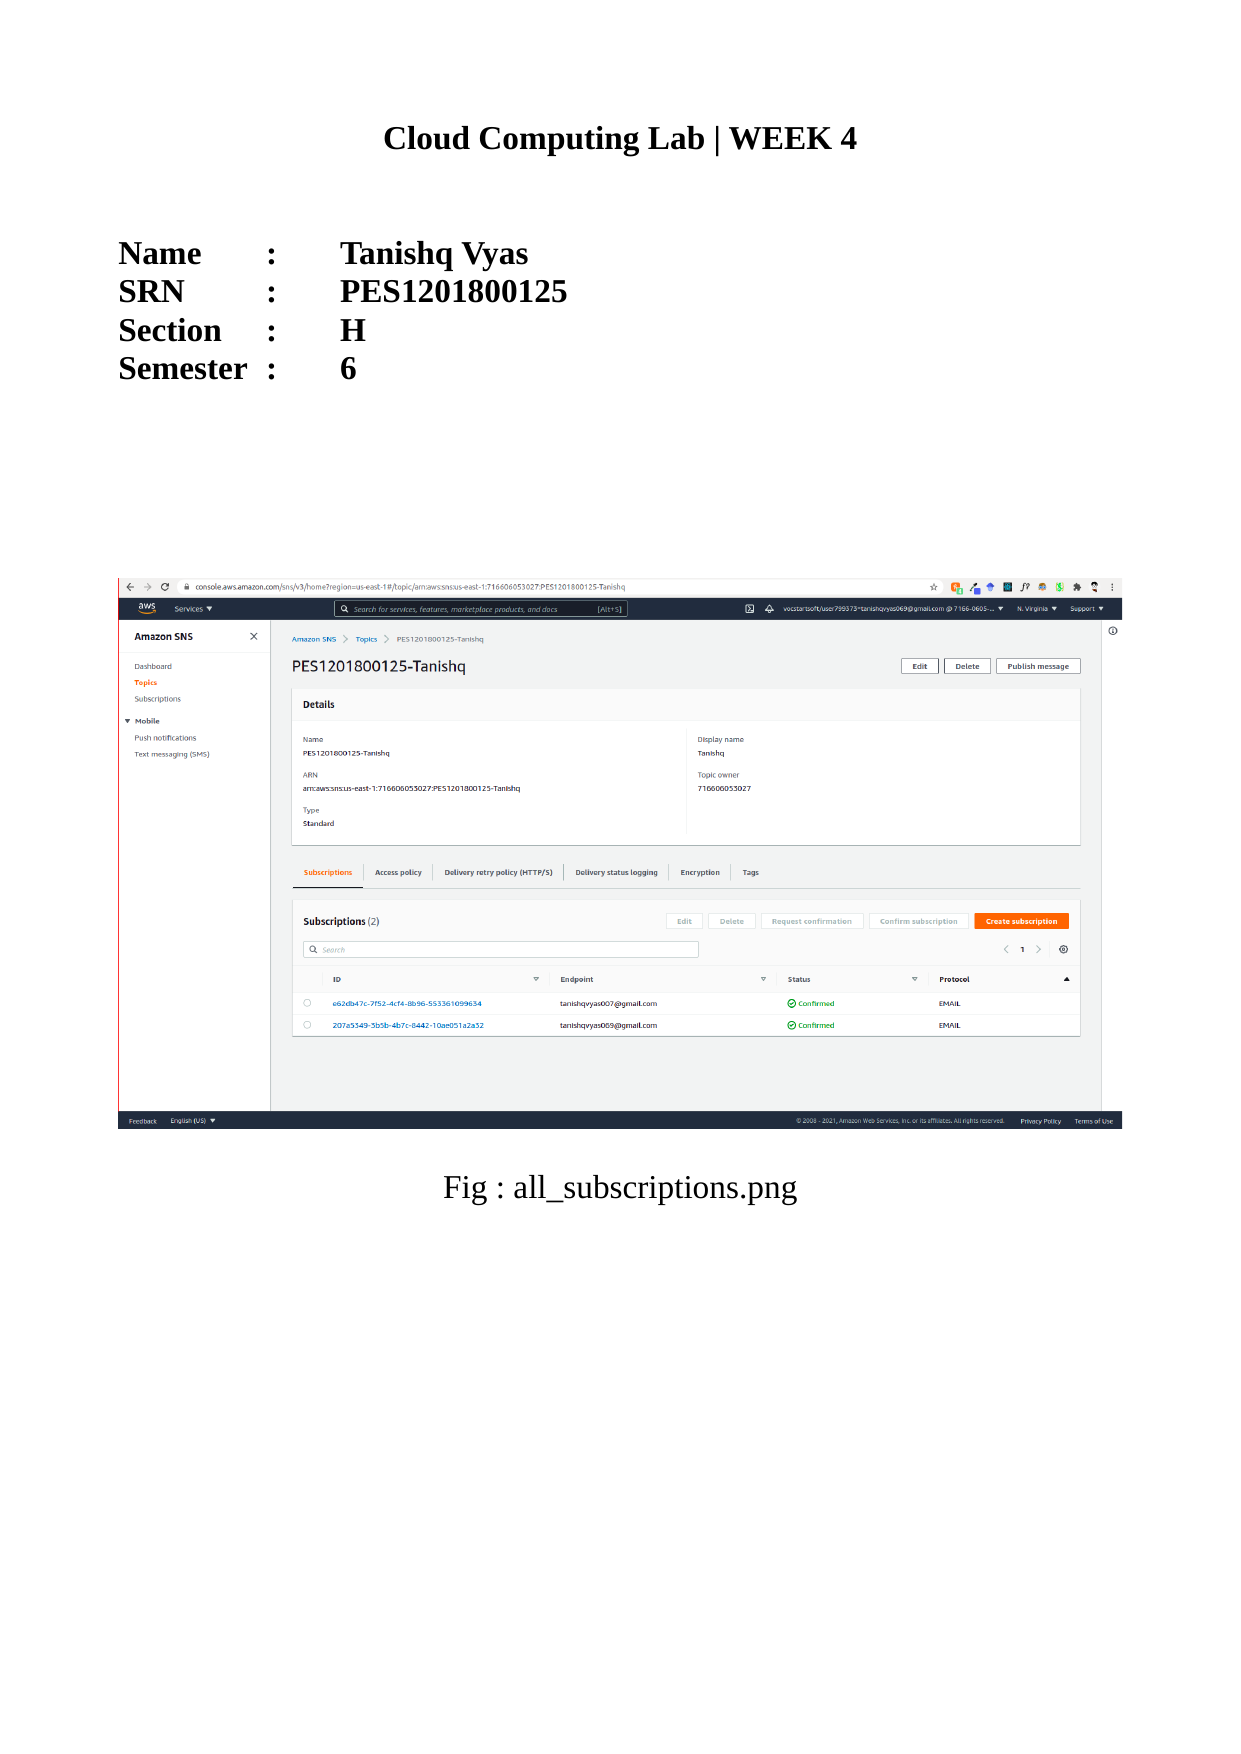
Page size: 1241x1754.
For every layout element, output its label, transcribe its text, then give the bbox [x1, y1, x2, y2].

text Section : H [118, 310, 1122, 348]
text Cloud Computing Lab | WEEK 4 [118, 118, 1122, 156]
picture [118, 578, 1123, 1129]
text SRN : PES1201800125 [118, 271, 1122, 310]
text Fig : all_subscriptions.png [118, 1167, 1122, 1206]
text Semester : 6 [118, 348, 1122, 386]
text Name : Tanishq Vyas [118, 233, 1122, 271]
